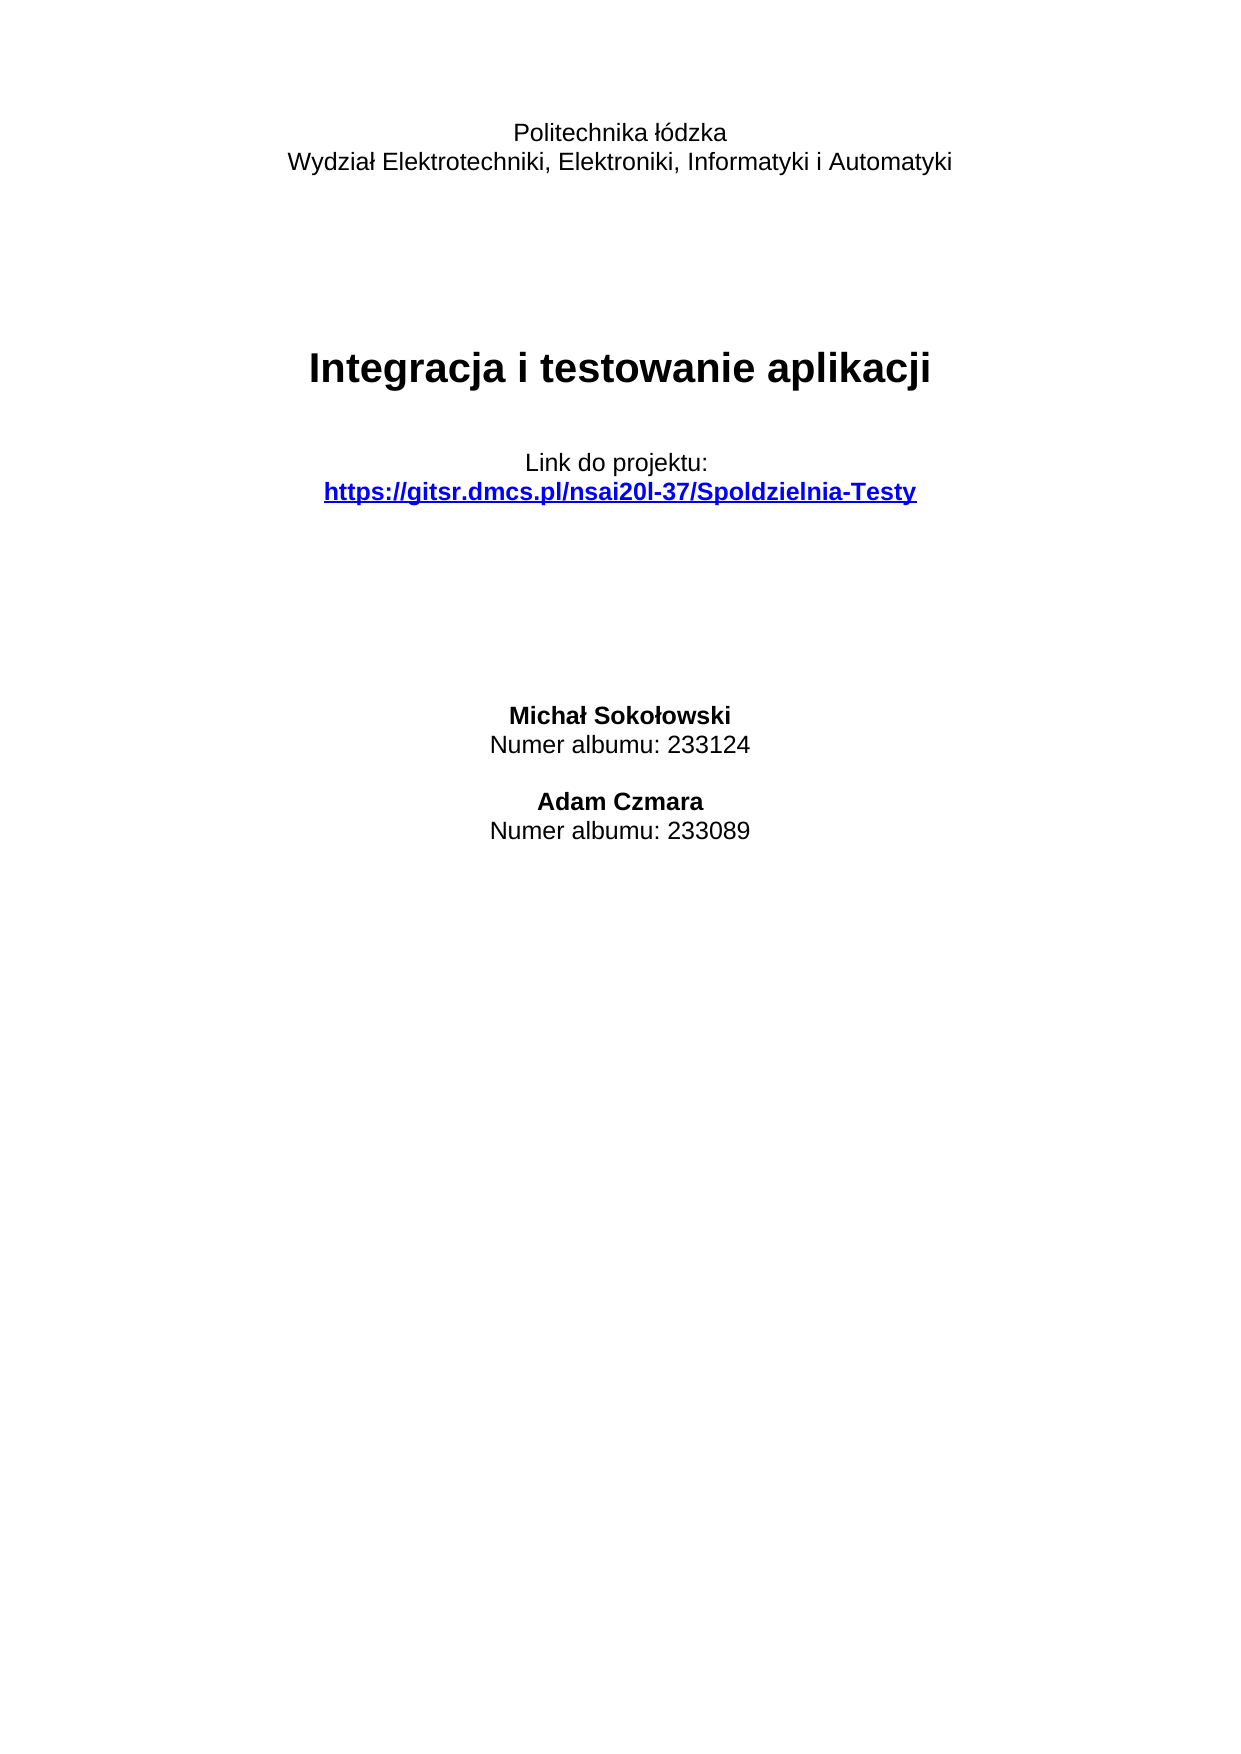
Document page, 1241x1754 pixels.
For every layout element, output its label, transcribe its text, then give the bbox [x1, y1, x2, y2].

text Politechnika łódzka [118, 118, 1122, 147]
text Michał Sokołowski [118, 701, 1122, 730]
text Link do projektu: [118, 448, 1122, 476]
text Wydział Elektrotechniki, Elektroniki, Informatyki i Automatyki [118, 147, 1122, 176]
text Numer albumu: 233124 [118, 730, 1122, 759]
text Numer albumu: 233089 [118, 816, 1122, 844]
text Integracja i testowanie aplikacji [118, 344, 1122, 392]
text https://gitsr.dmcs.pl/nsai20l-37/Spoldzielnia-Testy [118, 476, 1122, 505]
text Adam Czmara [118, 787, 1122, 816]
